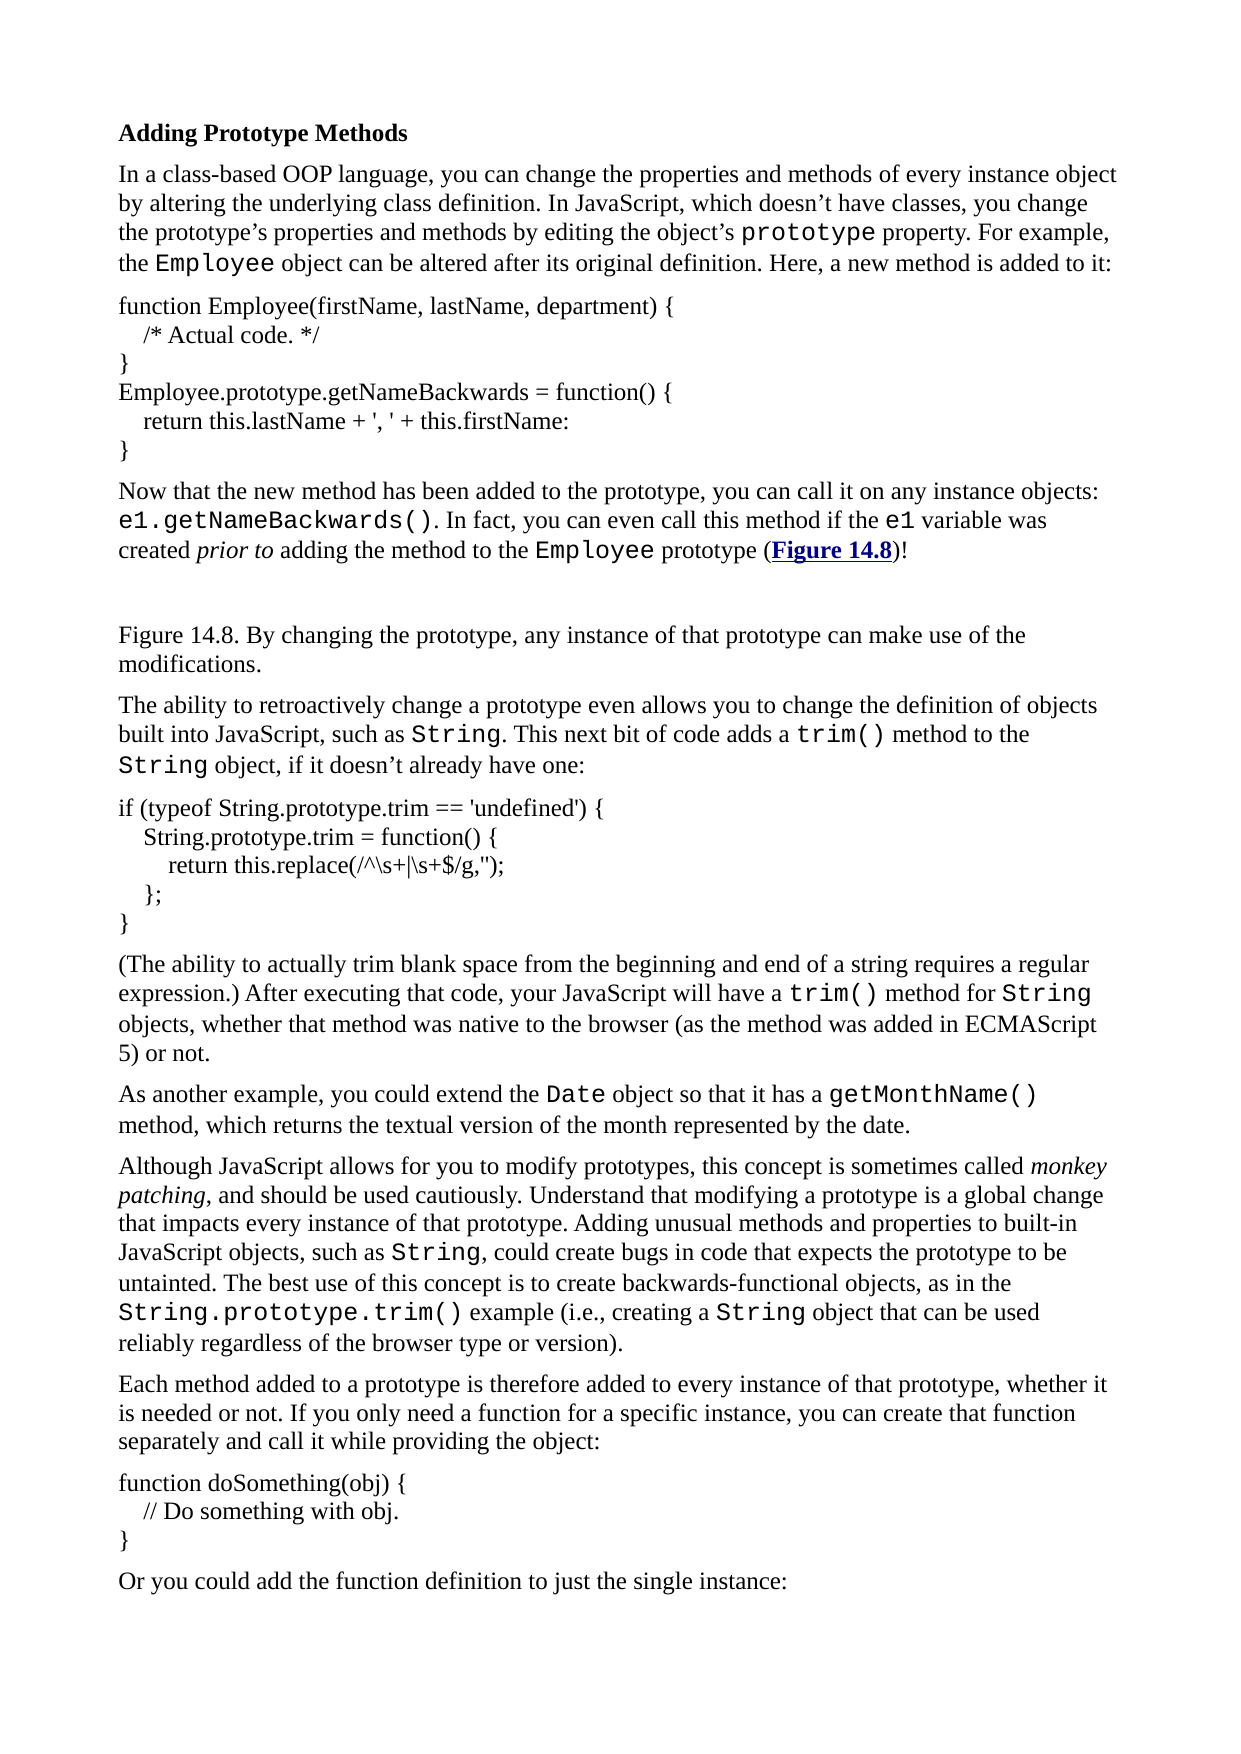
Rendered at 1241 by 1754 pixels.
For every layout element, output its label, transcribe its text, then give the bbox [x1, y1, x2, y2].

text In a class-based OOP language, you can change the properties and methods of every instance object by altering the underlying class definition. In JavaScript, which doesn’t have classes, you change the prototype’s properties and methods by editing the object’s prototype property. For example, the Employee object can be altered after its original definition. Here, a new method is added to it: [118, 159, 1122, 278]
text function doSomething(obj) { // Do something with obj. } [118, 1468, 1122, 1554]
text if (typeof String.prototype.trim == 'undefined') { String.prototype.trim = function() { return this.replace(/^\s+|\s+$/g,''); }; } [118, 793, 1122, 937]
text The ability to retroactively change a prototype even allows you to change the definition of objects built into JavaScript, such as String. This next bit of code adds a trim() method to the String object, if it doesn’t already have one: [118, 690, 1122, 781]
text Or you could add the function definition to just the single instance: [118, 1566, 1122, 1595]
text Now that the new method has been added to the prototype, you can call it on any instance objects: e1.getNameBackwards(). In fact, you can even call this method if the e1 variable was created prior to adding the method to the Employee prototype (Figure 14.8)! [118, 476, 1122, 566]
subtitle Adding Prototype Methods [118, 118, 1122, 147]
text Each method added to a prototype is therefore added to every instance of that prototype, whether it is needed or not. If you only need a function for a specific instance, you can create that function separately and call it while providing the object: [118, 1369, 1122, 1455]
text Although JavaScript allows for you to modify prototypes, this concept is sometimes called monkey patching, and should be used cautiously. Understand that modifying a prototype is a global change that impacts every instance of that prototype. Adding unusual methods and properties to built-in JavaScript objects, such as String, could create bugs in code that expects the prototype to be untainted. The best use of this concept is to create backwards-functional objects, as in the String.prototype.trim() example (i.e., creating a String object that can be used reliably regardless of the browser type or version). [118, 1151, 1122, 1356]
text As another example, you could extend the Date object so that it has a getMonthName() method, which returns the textual version of the month represented by the date. [118, 1079, 1122, 1138]
text function Employee(firstName, lastName, department) { /* Actual code. */ } Employee.prototype.getNameBackwards = function() { return this.lastName + ', ' + this.firstName: } [118, 291, 1122, 463]
text (The ability to actually trim blank space from the beginning and end of a string requires a regular expression.) After executing that code, your JavaScript will have a trim() method for String objects, whether that method was native to the browser (as the method was added in ECMAScript 5) or not. [118, 949, 1122, 1066]
text Figure 14.8. By changing the prototype, any instance of that prototype can make use of the modifications. [118, 620, 1122, 678]
